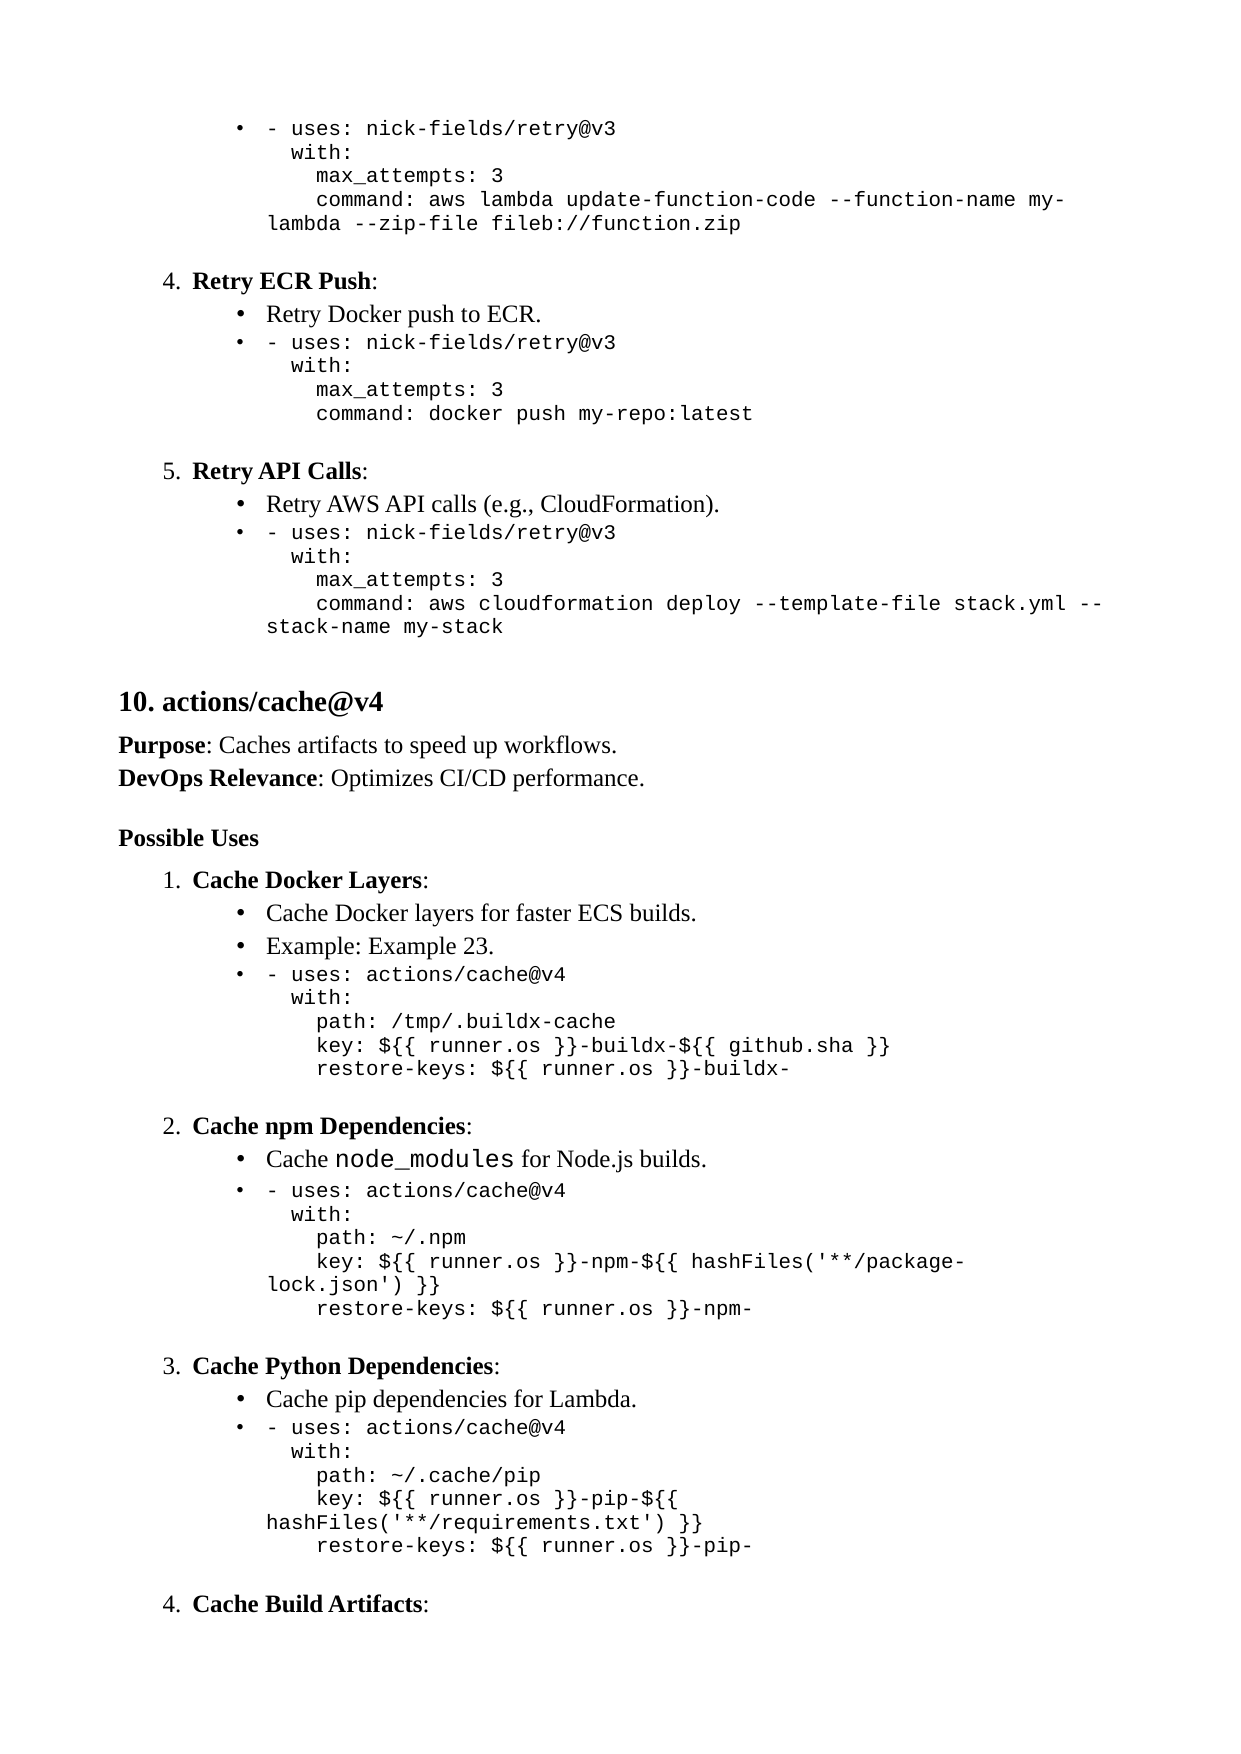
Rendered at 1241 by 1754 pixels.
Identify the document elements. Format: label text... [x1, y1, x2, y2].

list with: [236, 987, 1122, 1011]
subtitle 10. actions/cache@v4 [118, 684, 1122, 718]
list Retry ECR Push: [162, 266, 1122, 294]
list with: [236, 1441, 1122, 1464]
list - uses: actions/cache@v4 [236, 1180, 1122, 1203]
list key: ${{ runner.os }}-npm-${{ hashFiles('**/package-lock.json') }} [236, 1251, 1122, 1298]
list command: docker push my-repo:latest [236, 403, 1122, 426]
list - uses: nick-fields/retry@v3 [236, 332, 1122, 356]
list Cache Python Dependencies: [162, 1351, 1122, 1380]
list max_attempts: 3 [236, 165, 1122, 189]
list Retry AWS API calls (e.g., CloudFormation). [236, 489, 1122, 518]
list Example: Example 23. [236, 931, 1122, 959]
list key: ${{ runner.os }}-pip-${{ hashFiles('**/requirements.txt') }} [236, 1488, 1122, 1536]
list path: ~/.cache/pip [236, 1464, 1122, 1488]
list Cache Build Artifacts: [162, 1589, 1122, 1617]
list restore-keys: ${{ runner.os }}-npm- [236, 1298, 1122, 1322]
list with: [236, 142, 1122, 165]
list - uses: nick-fields/retry@v3 [236, 118, 1122, 142]
list with: [236, 356, 1122, 379]
list Cache Docker Layers: [162, 865, 1122, 893]
list with: [236, 1203, 1122, 1227]
list path: ~/.npm [236, 1227, 1122, 1251]
list - uses: actions/cache@v4 [236, 964, 1122, 987]
list - uses: nick-fields/retry@v3 [236, 522, 1122, 546]
subtitle Possible Uses [118, 823, 1122, 852]
list max_attempts: 3 [236, 379, 1122, 403]
list command: aws cloudformation deploy --template-file stack.yml --stack-name my-stack [236, 593, 1122, 640]
list Cache pip dependencies for Lambda. [236, 1384, 1122, 1413]
list - uses: actions/cache@v4 [236, 1417, 1122, 1441]
list restore-keys: ${{ runner.os }}-buildx- [236, 1058, 1122, 1082]
list Cache node_modules for Node.js builds. [236, 1144, 1122, 1175]
list with: [236, 546, 1122, 569]
list command: aws lambda update-function-code --function-name my-lambda --zip-file fileb://function.zip [236, 189, 1122, 236]
list max_attempts: 3 [236, 569, 1122, 593]
list Retry API Calls: [162, 456, 1122, 485]
list Retry Docker push to ECR. [236, 299, 1122, 328]
list key: ${{ runner.os }}-buildx-${{ github.sha }} [236, 1035, 1122, 1058]
list restore-keys: ${{ runner.os }}-pip- [236, 1536, 1122, 1559]
list Cache npm Dependencies: [162, 1111, 1122, 1140]
list Cache Docker layers for faster ECS builds. [236, 898, 1122, 926]
text Purpose: Caches artifacts to speed up workflows. DevOps Relevance: Optimizes CI/CD performance. [118, 730, 1122, 792]
list path: /tmp/.buildx-cache [236, 1011, 1122, 1035]
